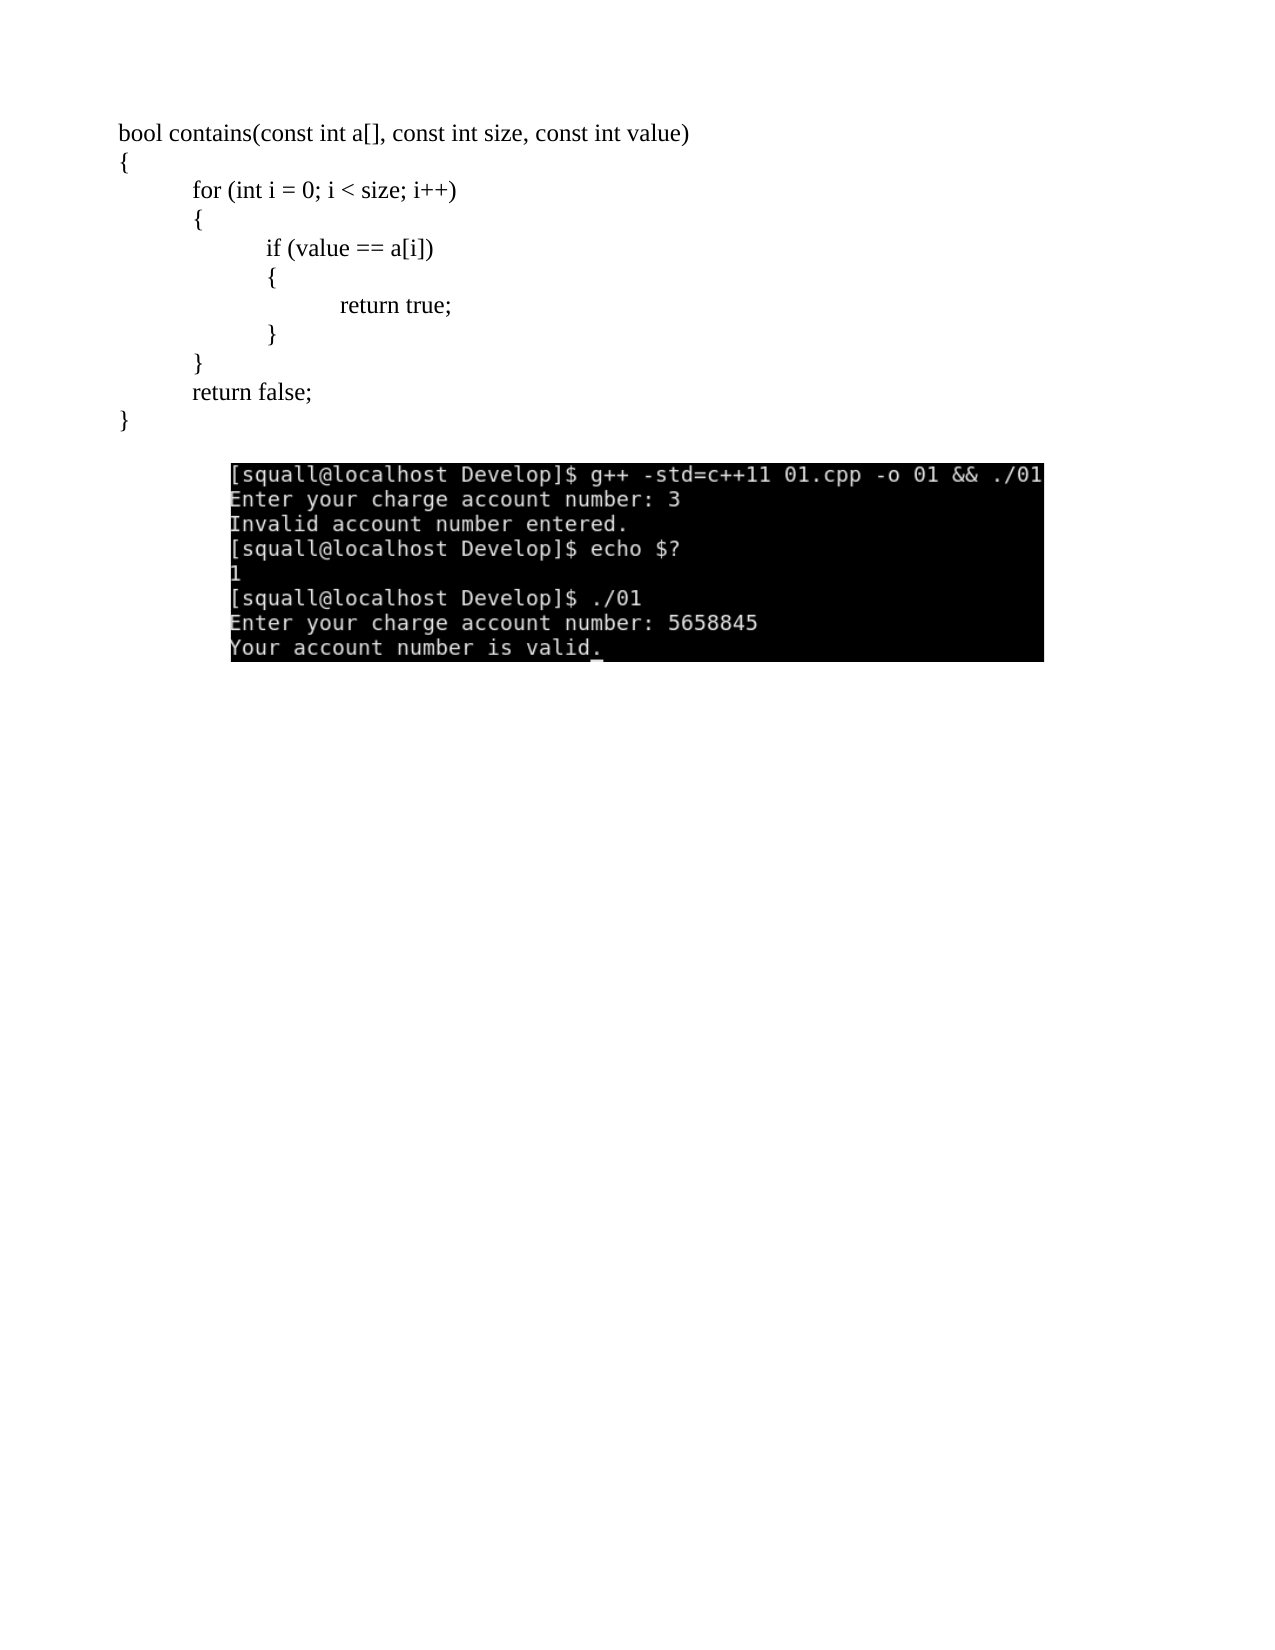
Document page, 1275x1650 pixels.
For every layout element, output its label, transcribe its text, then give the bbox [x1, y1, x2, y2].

text { [118, 262, 1157, 291]
text return true; [118, 291, 1157, 319]
text { [118, 147, 1157, 176]
text { [118, 204, 1157, 233]
text bool contains(const int a[], const int size, const int value) [118, 118, 1157, 147]
text if (value == a[i]) [118, 233, 1157, 262]
text for (int i = 0; i < size; i++) [118, 176, 1157, 204]
text return false; [118, 377, 1157, 406]
text } [118, 348, 1157, 377]
text } [118, 406, 1157, 434]
picture [230, 463, 1045, 662]
text } [118, 319, 1157, 348]
